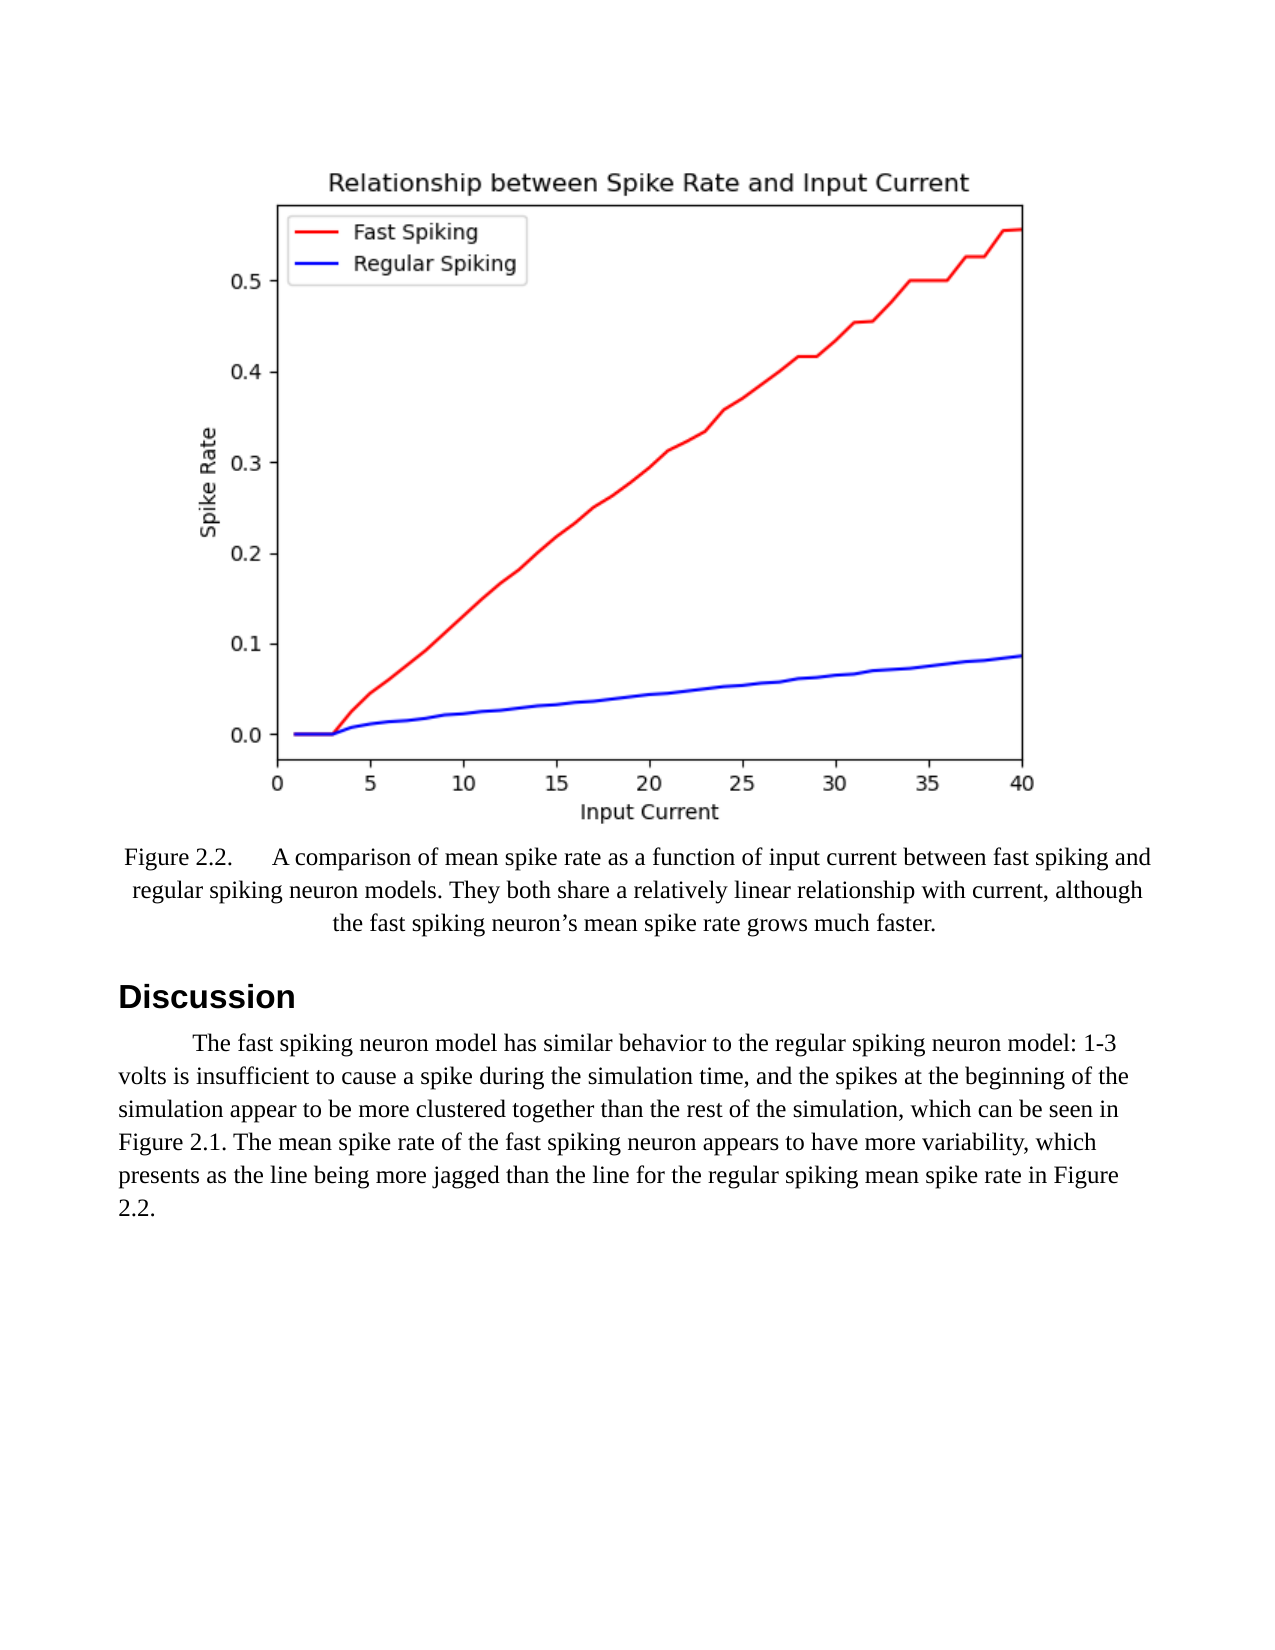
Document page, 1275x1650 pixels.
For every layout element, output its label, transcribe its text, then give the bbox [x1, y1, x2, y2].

text The fast spiking neuron model has similar behavior to the regular spiking neuron model: 1-3 volts is insufficient to cause a spike during the simulation time, and the spikes at the beginning of the simulation appear to be more clustered together than the rest of the simulation, which can be seen in Figure 2.1. The mean spike rate of the fast spiking neuron appears to have more variability, which presents as the line being more jagged than the line for the regular spiking mean spike rate in Figure 2.2. [118, 1028, 1157, 1222]
text Figure 2.2. A comparison of mean spike rate as a function of input current between fast spiking and regular spiking neuron models. They both share a relatively linear relationship with current, although the fast spiking neuron’s mean spike rate grows much faster. [118, 118, 1157, 937]
picture [157, 118, 1118, 839]
subtitle Discussion [118, 977, 1157, 1015]
